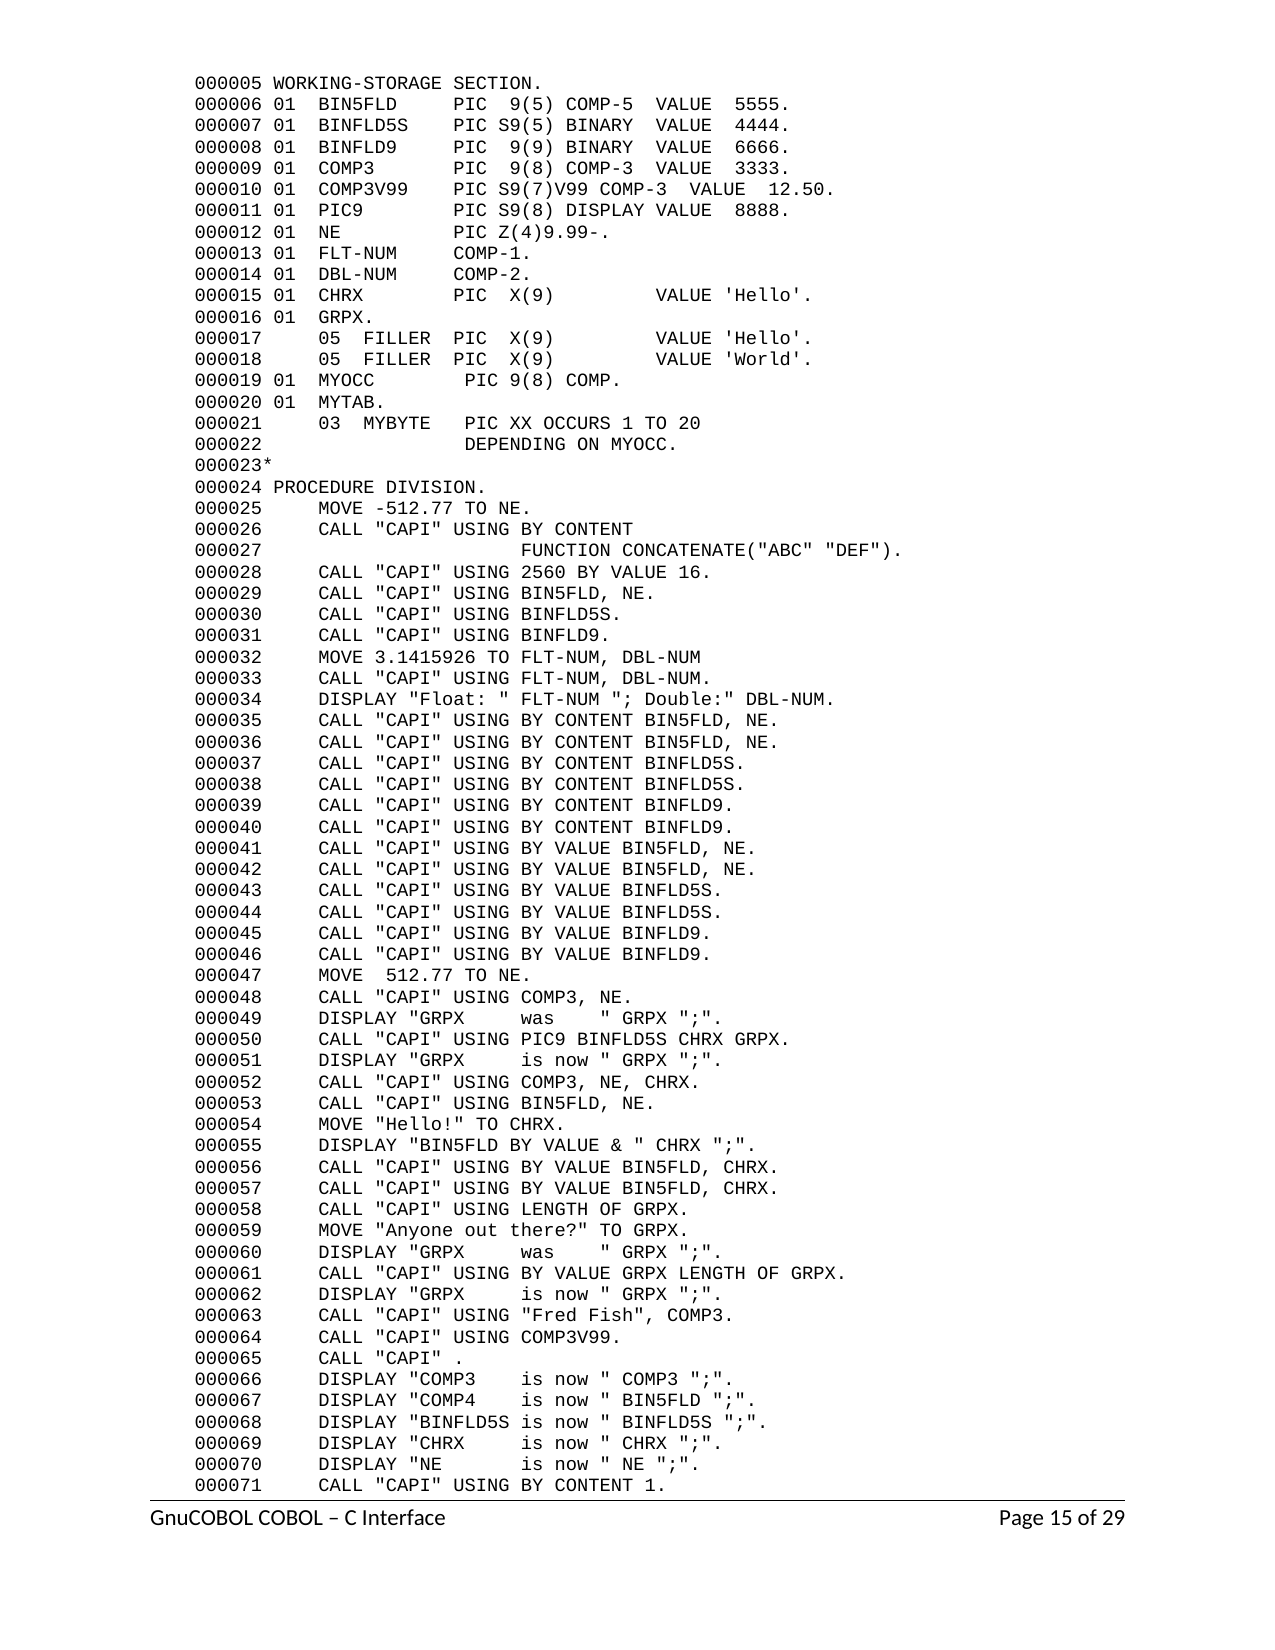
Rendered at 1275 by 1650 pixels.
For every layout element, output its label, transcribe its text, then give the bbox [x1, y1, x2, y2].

text 000040 CALL "CAPI" USING BY CONTENT BINFLD9. [194, 817, 1125, 839]
text 000021 03 MYBYTE PIC XX OCCURS 1 TO 20 [194, 414, 1125, 435]
text 000047 MOVE 512.77 TO NE. [194, 966, 1125, 987]
text 000020 01 MYTAB. [194, 392, 1125, 414]
text 000005 WORKING-STORAGE SECTION. [194, 74, 1125, 95]
text 000031 CALL "CAPI" USING BINFLD9. [194, 626, 1125, 647]
text 000055 DISPLAY "BIN5FLD BY VALUE & " CHRX ";". [194, 1136, 1125, 1157]
text 000028 CALL "CAPI" USING 2560 BY VALUE 16. [194, 562, 1125, 584]
text 000010 01 COMP3V99 PIC S9(7)V99 COMP-3 VALUE 12.50. [194, 180, 1125, 201]
text 000019 01 MYOCC PIC 9(8) COMP. [194, 371, 1125, 392]
text 000049 DISPLAY "GRPX was " GRPX ";". [194, 1009, 1125, 1030]
text 000032 MOVE 3.1415926 TO FLT-NUM, DBL-NUM [194, 647, 1125, 669]
text 000067 DISPLAY "COMP4 is now " BIN5FLD ";". [194, 1391, 1125, 1412]
text 000012 01 NE PIC Z(4)9.99-. [194, 222, 1125, 244]
text 000015 01 CHRX PIC X(9) VALUE 'Hello'. [194, 286, 1125, 307]
text 000053 CALL "CAPI" USING BIN5FLD, NE. [194, 1094, 1125, 1115]
text 000069 DISPLAY "CHRX is now " CHRX ";". [194, 1434, 1125, 1455]
text 000022 DEPENDING ON MYOCC. [194, 435, 1125, 456]
text 000048 CALL "CAPI" USING COMP3, NE. [194, 987, 1125, 1009]
text 000044 CALL "CAPI" USING BY VALUE BINFLD5S. [194, 902, 1125, 924]
text 000030 CALL "CAPI" USING BINFLD5S. [194, 605, 1125, 626]
text 000035 CALL "CAPI" USING BY CONTENT BIN5FLD, NE. [194, 711, 1125, 732]
text 000063 CALL "CAPI" USING "Fred Fish", COMP3. [194, 1306, 1125, 1327]
text 000027 FUNCTION CONCATENATE("ABC" "DEF"). [194, 541, 1125, 562]
text 000029 CALL "CAPI" USING BIN5FLD, NE. [194, 584, 1125, 605]
text 000013 01 FLT-NUM COMP-1. [194, 244, 1125, 265]
text 000046 CALL "CAPI" USING BY VALUE BINFLD9. [194, 945, 1125, 966]
text 000042 CALL "CAPI" USING BY VALUE BIN5FLD, NE. [194, 860, 1125, 881]
text 000065 CALL "CAPI" . [194, 1349, 1125, 1370]
text 000025 MOVE -512.77 TO NE. [194, 499, 1125, 520]
text 000018 05 FILLER PIC X(9) VALUE 'World'. [194, 350, 1125, 371]
text 000024 PROCEDURE DIVISION. [194, 477, 1125, 499]
text 000026 CALL "CAPI" USING BY CONTENT [194, 520, 1125, 541]
text 000034 DISPLAY "Float: " FLT-NUM "; Double:" DBL-NUM. [194, 690, 1125, 711]
text 000051 DISPLAY "GRPX is now " GRPX ";". [194, 1051, 1125, 1072]
text 000017 05 FILLER PIC X(9) VALUE 'Hello'. [194, 329, 1125, 350]
text 000061 CALL "CAPI" USING BY VALUE GRPX LENGTH OF GRPX. [194, 1264, 1125, 1285]
text 000043 CALL "CAPI" USING BY VALUE BINFLD5S. [194, 881, 1125, 902]
text 000036 CALL "CAPI" USING BY CONTENT BIN5FLD, NE. [194, 732, 1125, 754]
text 000060 DISPLAY "GRPX was " GRPX ";". [194, 1242, 1125, 1264]
text 000070 DISPLAY "NE is now " NE ";". [194, 1455, 1125, 1476]
text 000068 DISPLAY "BINFLD5S is now " BINFLD5S ";". [194, 1412, 1125, 1434]
text 000009 01 COMP3 PIC 9(8) COMP-3 VALUE 3333. [194, 159, 1125, 180]
text 000039 CALL "CAPI" USING BY CONTENT BINFLD9. [194, 796, 1125, 817]
text 000064 CALL "CAPI" USING COMP3V99. [194, 1327, 1125, 1349]
text 000050 CALL "CAPI" USING PIC9 BINFLD5S CHRX GRPX. [194, 1030, 1125, 1051]
text 000033 CALL "CAPI" USING FLT-NUM, DBL-NUM. [194, 669, 1125, 690]
text 000059 MOVE "Anyone out there?" TO GRPX. [194, 1221, 1125, 1242]
text 000016 01 GRPX. [194, 307, 1125, 329]
text 000037 CALL "CAPI" USING BY CONTENT BINFLD5S. [194, 754, 1125, 775]
text 000057 CALL "CAPI" USING BY VALUE BIN5FLD, CHRX. [194, 1179, 1125, 1200]
text 000045 CALL "CAPI" USING BY VALUE BINFLD9. [194, 924, 1125, 945]
text 000041 CALL "CAPI" USING BY VALUE BIN5FLD, NE. [194, 839, 1125, 860]
text 000007 01 BINFLD5S PIC S9(5) BINARY VALUE 4444. [194, 116, 1125, 137]
text 000071 CALL "CAPI" USING BY CONTENT 1. [194, 1476, 1125, 1497]
text 000014 01 DBL-NUM COMP-2. [194, 265, 1125, 286]
text 000023* [194, 456, 1125, 477]
text 000008 01 BINFLD9 PIC 9(9) BINARY VALUE 6666. [194, 137, 1125, 159]
text 000062 DISPLAY "GRPX is now " GRPX ";". [194, 1285, 1125, 1306]
text 000038 CALL "CAPI" USING BY CONTENT BINFLD5S. [194, 775, 1125, 796]
text 000066 DISPLAY "COMP3 is now " COMP3 ";". [194, 1370, 1125, 1391]
text 000011 01 PIC9 PIC S9(8) DISPLAY VALUE 8888. [194, 201, 1125, 222]
text 000052 CALL "CAPI" USING COMP3, NE, CHRX. [194, 1072, 1125, 1094]
text 000058 CALL "CAPI" USING LENGTH OF GRPX. [194, 1200, 1125, 1221]
text 000056 CALL "CAPI" USING BY VALUE BIN5FLD, CHRX. [194, 1157, 1125, 1179]
text 000006 01 BIN5FLD PIC 9(5) COMP-5 VALUE 5555. [194, 95, 1125, 116]
text 000054 MOVE "Hello!" TO CHRX. [194, 1115, 1125, 1136]
